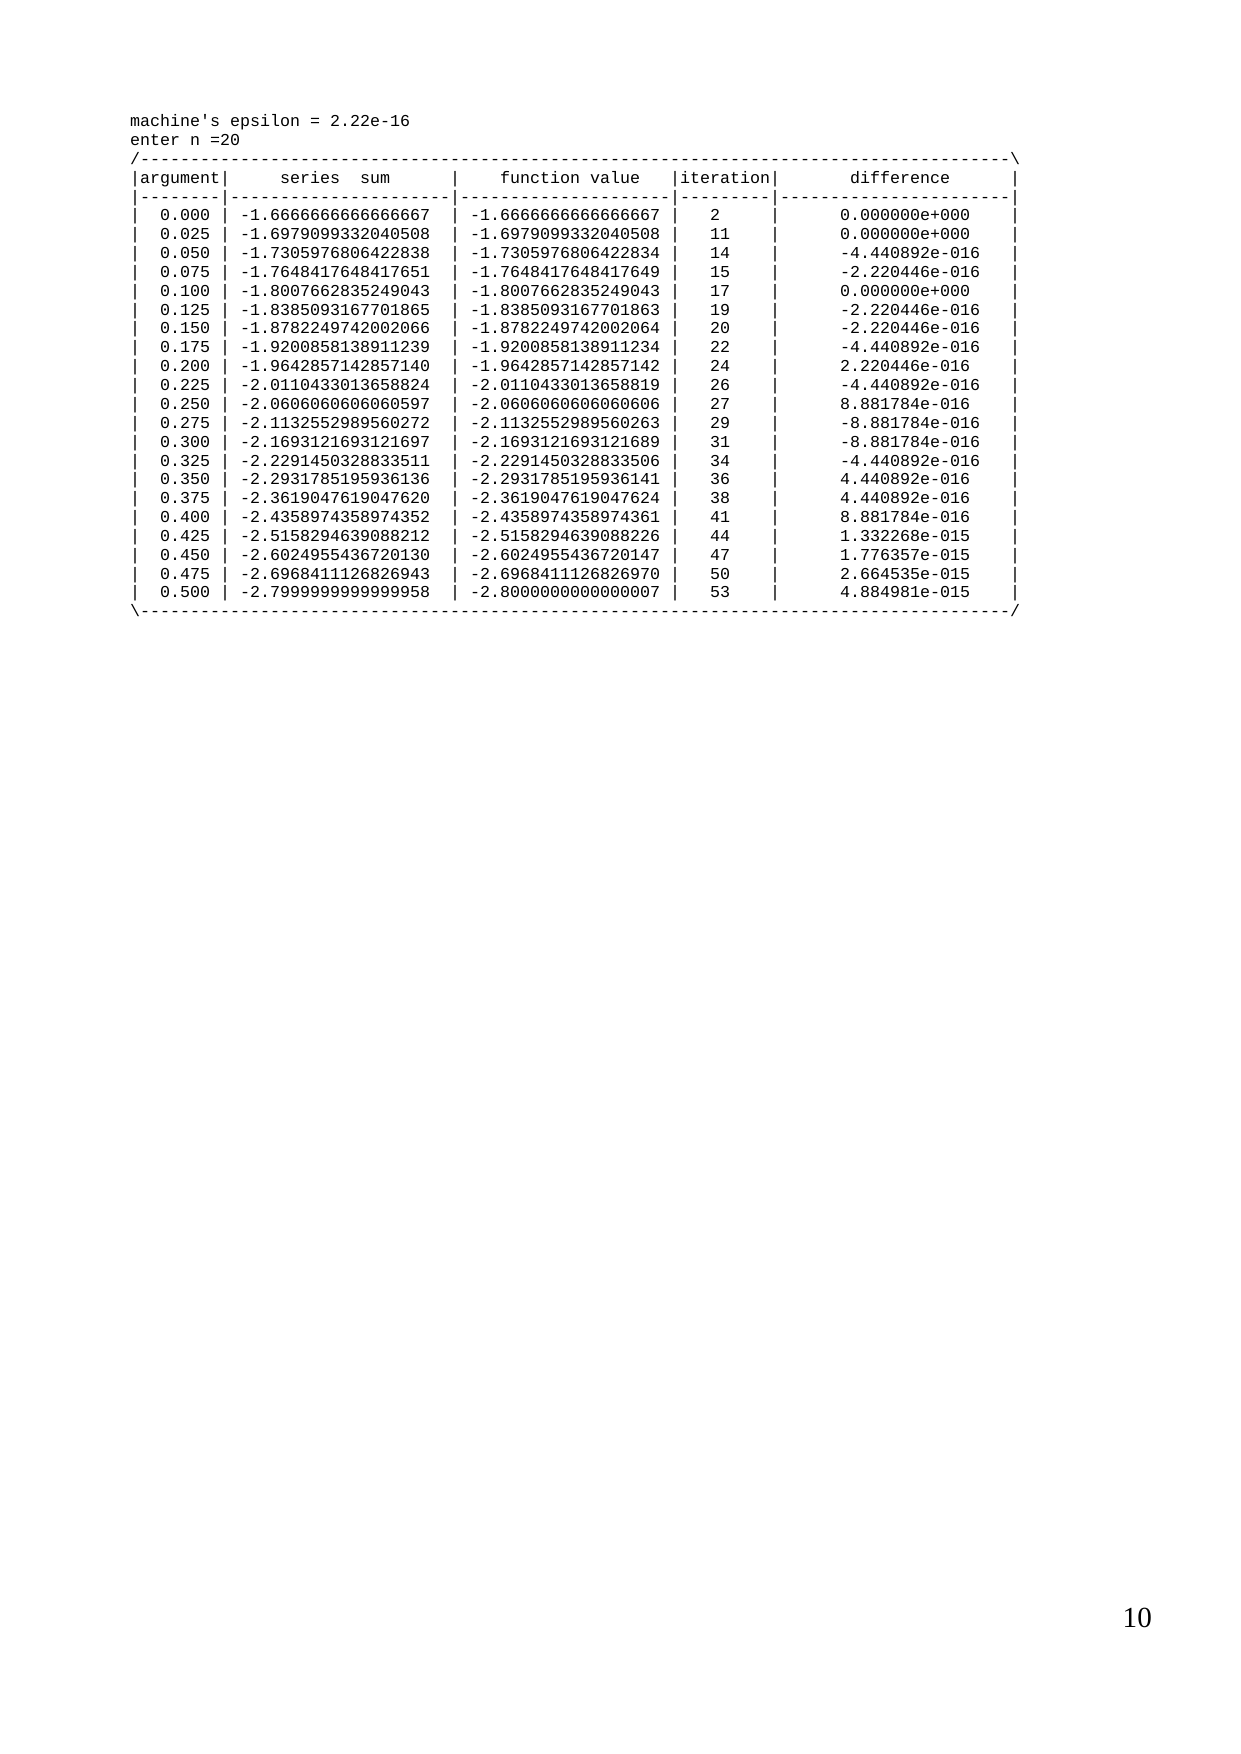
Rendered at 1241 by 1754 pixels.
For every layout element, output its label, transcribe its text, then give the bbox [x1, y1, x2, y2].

text machine's epsilon = 2.22e-16 enter n =20 /---------------------------------------------------------------------------------------\ |argument| series sum | function value |iteration| difference | |--------|----------------------|---------------------|---------|-----------------------| | 0.000 | -1.6666666666666667 | -1.6666666666666667 | 2 | 0.000000e+000 | | 0.025 | -1.6979099332040508 | -1.6979099332040508 | 11 | 0.000000e+000 | | 0.050 | -1.7305976806422838 | -1.7305976806422834 | 14 | -4.440892e-016 | | 0.075 | -1.7648417648417651 | -1.7648417648417649 | 15 | -2.220446e-016 | | 0.100 | -1.8007662835249043 | -1.8007662835249043 | 17 | 0.000000e+000 | | 0.125 | -1.8385093167701865 | -1.8385093167701863 | 19 | -2.220446e-016 | | 0.150 | -1.8782249742002066 | -1.8782249742002064 | 20 | -2.220446e-016 | | 0.175 | -1.9200858138911239 | -1.9200858138911234 | 22 | -4.440892e-016 | | 0.200 | -1.9642857142857140 | -1.9642857142857142 | 24 | 2.220446e-016 | | 0.225 | -2.0110433013658824 | -2.0110433013658819 | 26 | -4.440892e-016 | | 0.250 | -2.0606060606060597 | -2.0606060606060606 | 27 | 8.881784e-016 | | 0.275 | -2.1132552989560272 | -2.1132552989560263 | 29 | -8.881784e-016 | | 0.300 | -2.1693121693121697 | -2.1693121693121689 | 31 | -8.881784e-016 | | 0.325 | -2.2291450328833511 | -2.2291450328833506 | 34 | -4.440892e-016 | | 0.350 | -2.2931785195936136 | -2.2931785195936141 | 36 | 4.440892e-016 | | 0.375 | -2.3619047619047620 | -2.3619047619047624 | 38 | 4.440892e-016 | | 0.400 | -2.4358974358974352 | -2.4358974358974361 | 41 | 8.881784e-016 | | 0.425 | -2.5158294639088212 | -2.5158294639088226 | 44 | 1.332268e-015 | | 0.450 | -2.6024955436720130 | -2.6024955436720147 | 47 | 1.776357e-015 | | 0.475 | -2.6968411126826943 | -2.6968411126826970 | 50 | 2.664535e-015 | | 0.500 | -2.7999999999999958 | -2.8000000000000007 | 53 | 4.884981e-015 | \---------------------------------------------------------------------------------------/ [130, 113, 1152, 622]
